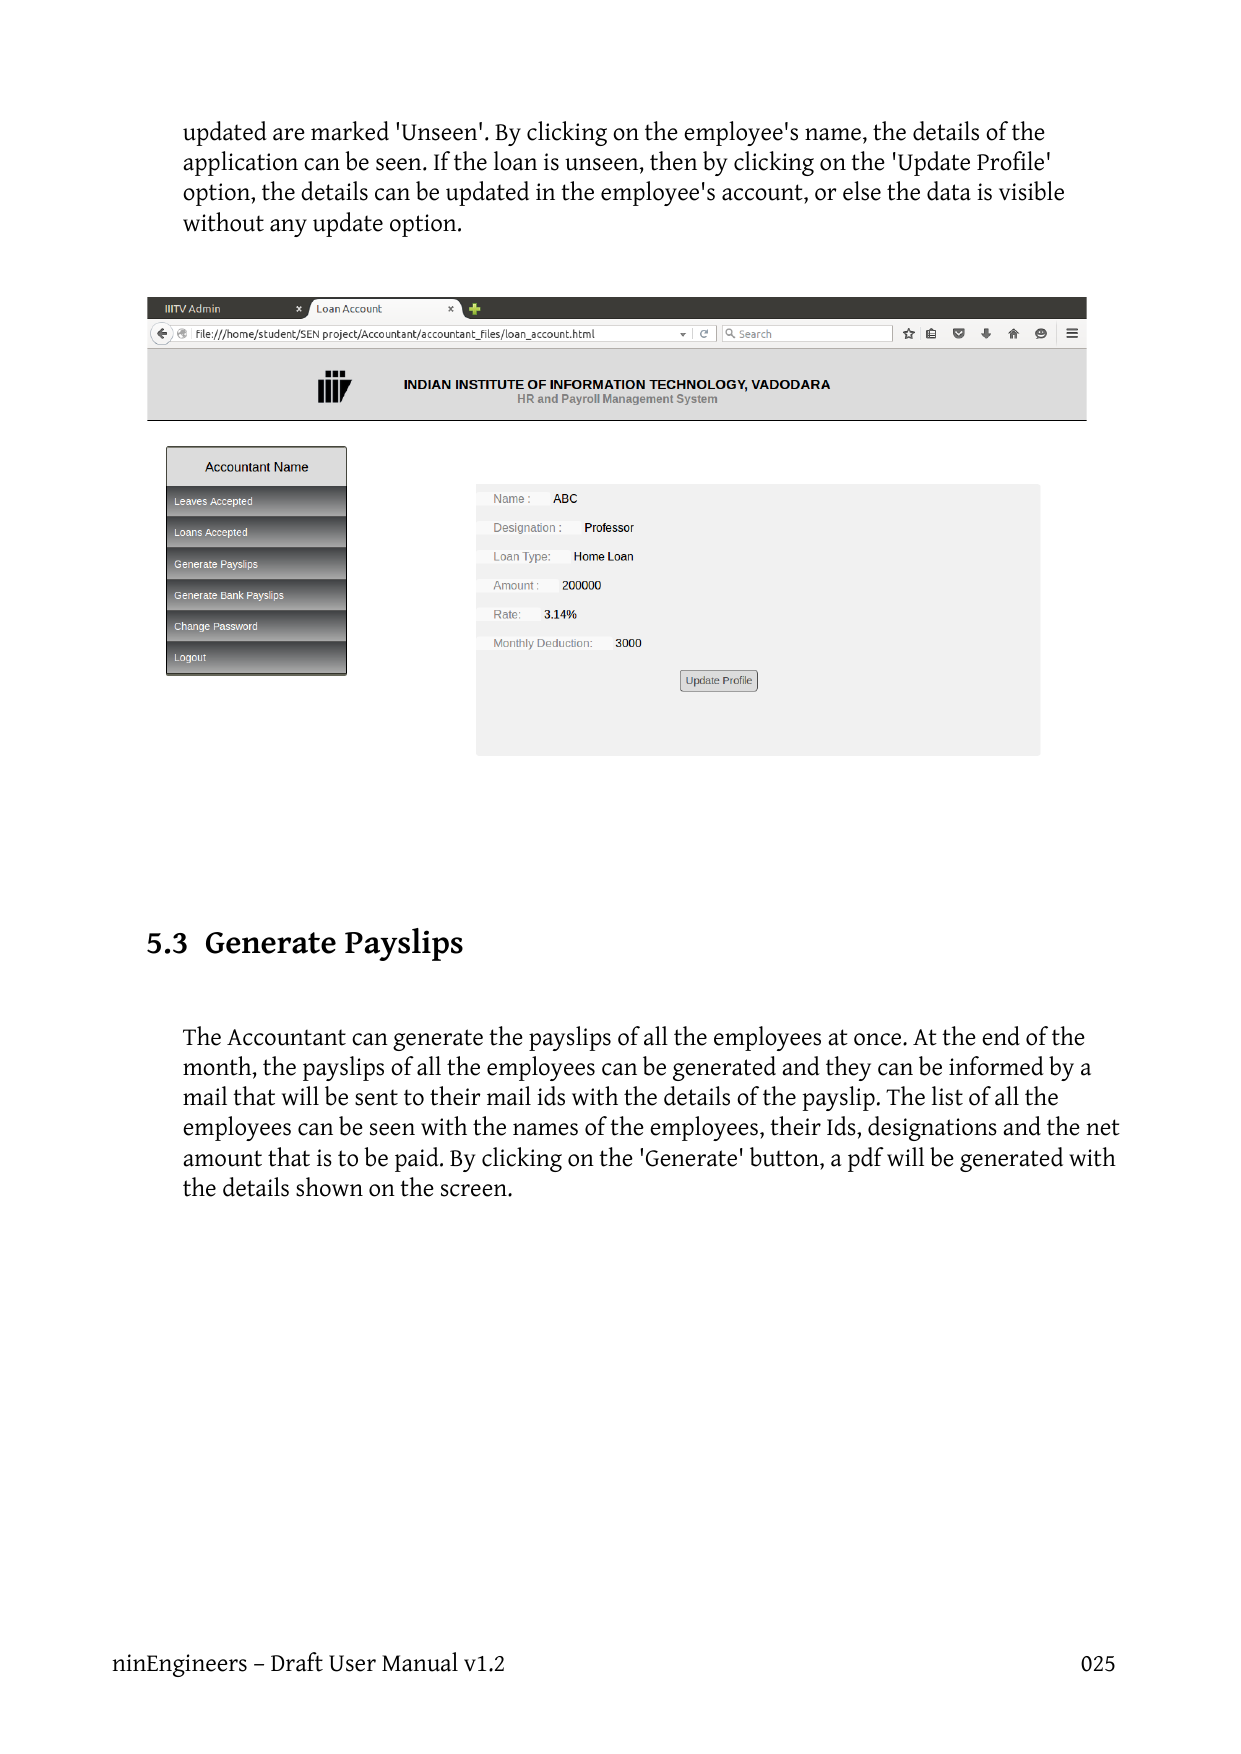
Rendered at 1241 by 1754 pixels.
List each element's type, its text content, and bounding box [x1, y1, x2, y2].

list updated are marked 'Unseen'. By clicking on the employee's name, the details of the application can be seen. If the loan is unseen, then by clicking on the 'Update Profile' option, the details can be updated in the employee's account, or else the data is visible without any update option. [183, 118, 1122, 238]
list The Accountant can generate the payslips of all the employees at once. At the end of the month, the payslips of all the employees can be generated and they can be informed by a mail that will be sent to their mail ids with the details of the payslip. The list of all the employees can be seen with the names of the employees, their Ids, designations and the net amount that is to be paid. By clicking on the 'Generate' button, a pdf will be generated with the details shown on the screen. [183, 1023, 1122, 1203]
picture [147, 297, 1087, 835]
list 5.3 Generate Payslips [146, 924, 1121, 963]
